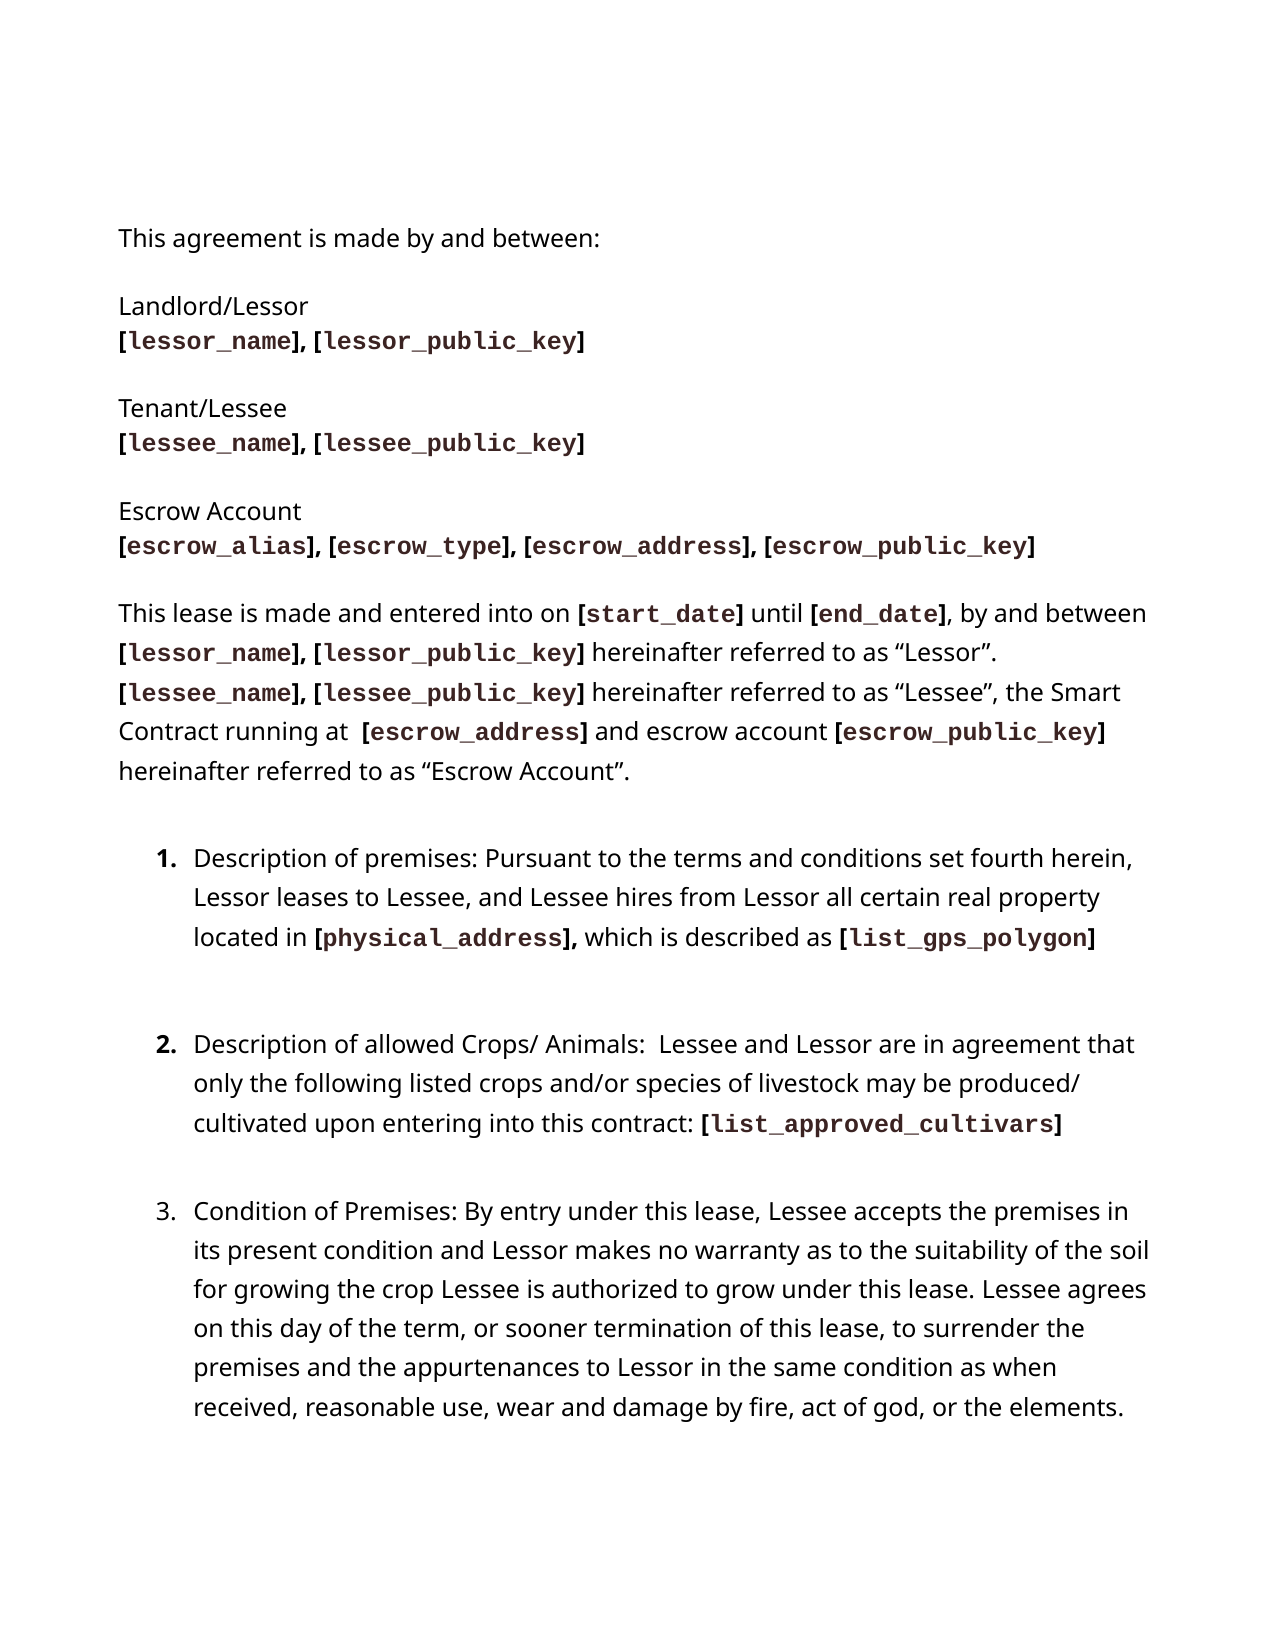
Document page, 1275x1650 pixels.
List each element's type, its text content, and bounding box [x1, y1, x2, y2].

list Condition of Premises: By entry under this lease, Lessee accepts the premises in its present condition and Lessor makes no warranty as to the suitability of the soil for growing the crop Lessee is authorized to grow under this lease. Lessee agrees on this day of the term, or sooner termination of this lease, to surrender the premises and the appurtenances to Lessor in the same condition as when received, reasonable use, wear and damage by fire, act of god, or the elements. [156, 1193, 1157, 1423]
list Description of allowed Crops/ Animals: Lessee and Lessor are in agreement that only the following listed crops and/or species of livestock may be produced/ cultivated upon entering into this contract: [list_approved_cultivars] [156, 1027, 1157, 1139]
text This agreement is made by and between: [118, 220, 1157, 254]
text Landlord/Lessor [118, 288, 1157, 322]
text [lessee_name], [lessee_public_key] [118, 425, 1157, 459]
text Escrow Account [118, 493, 1157, 527]
text This lease is made and entered into on [start_date] until [end_date], by and between [lessor_name], [lessor_public_key] hereinafter referred to as “Lessor”. [lessee_name], [lessee_public_key] hereinafter referred to as “Lessee”, the Smart Contract running at [escrow_address] and escrow account [escrow_public_key] hereinafter referred to as “Escrow Account”. [118, 596, 1157, 787]
text [escrow_alias], [escrow_type], [escrow_address], [escrow_public_key] [118, 527, 1157, 562]
text [lessor_name], [lessor_public_key] [118, 322, 1157, 357]
text Tenant/Lessee [118, 391, 1157, 425]
list Description of premises: Pursuant to the terms and conditions set fourth herein, Lessor leases to Lessee, and Lessee hires from Lessor all certain real property located in [physical_address], which is described as [list_gps_polygon] [156, 841, 1157, 953]
